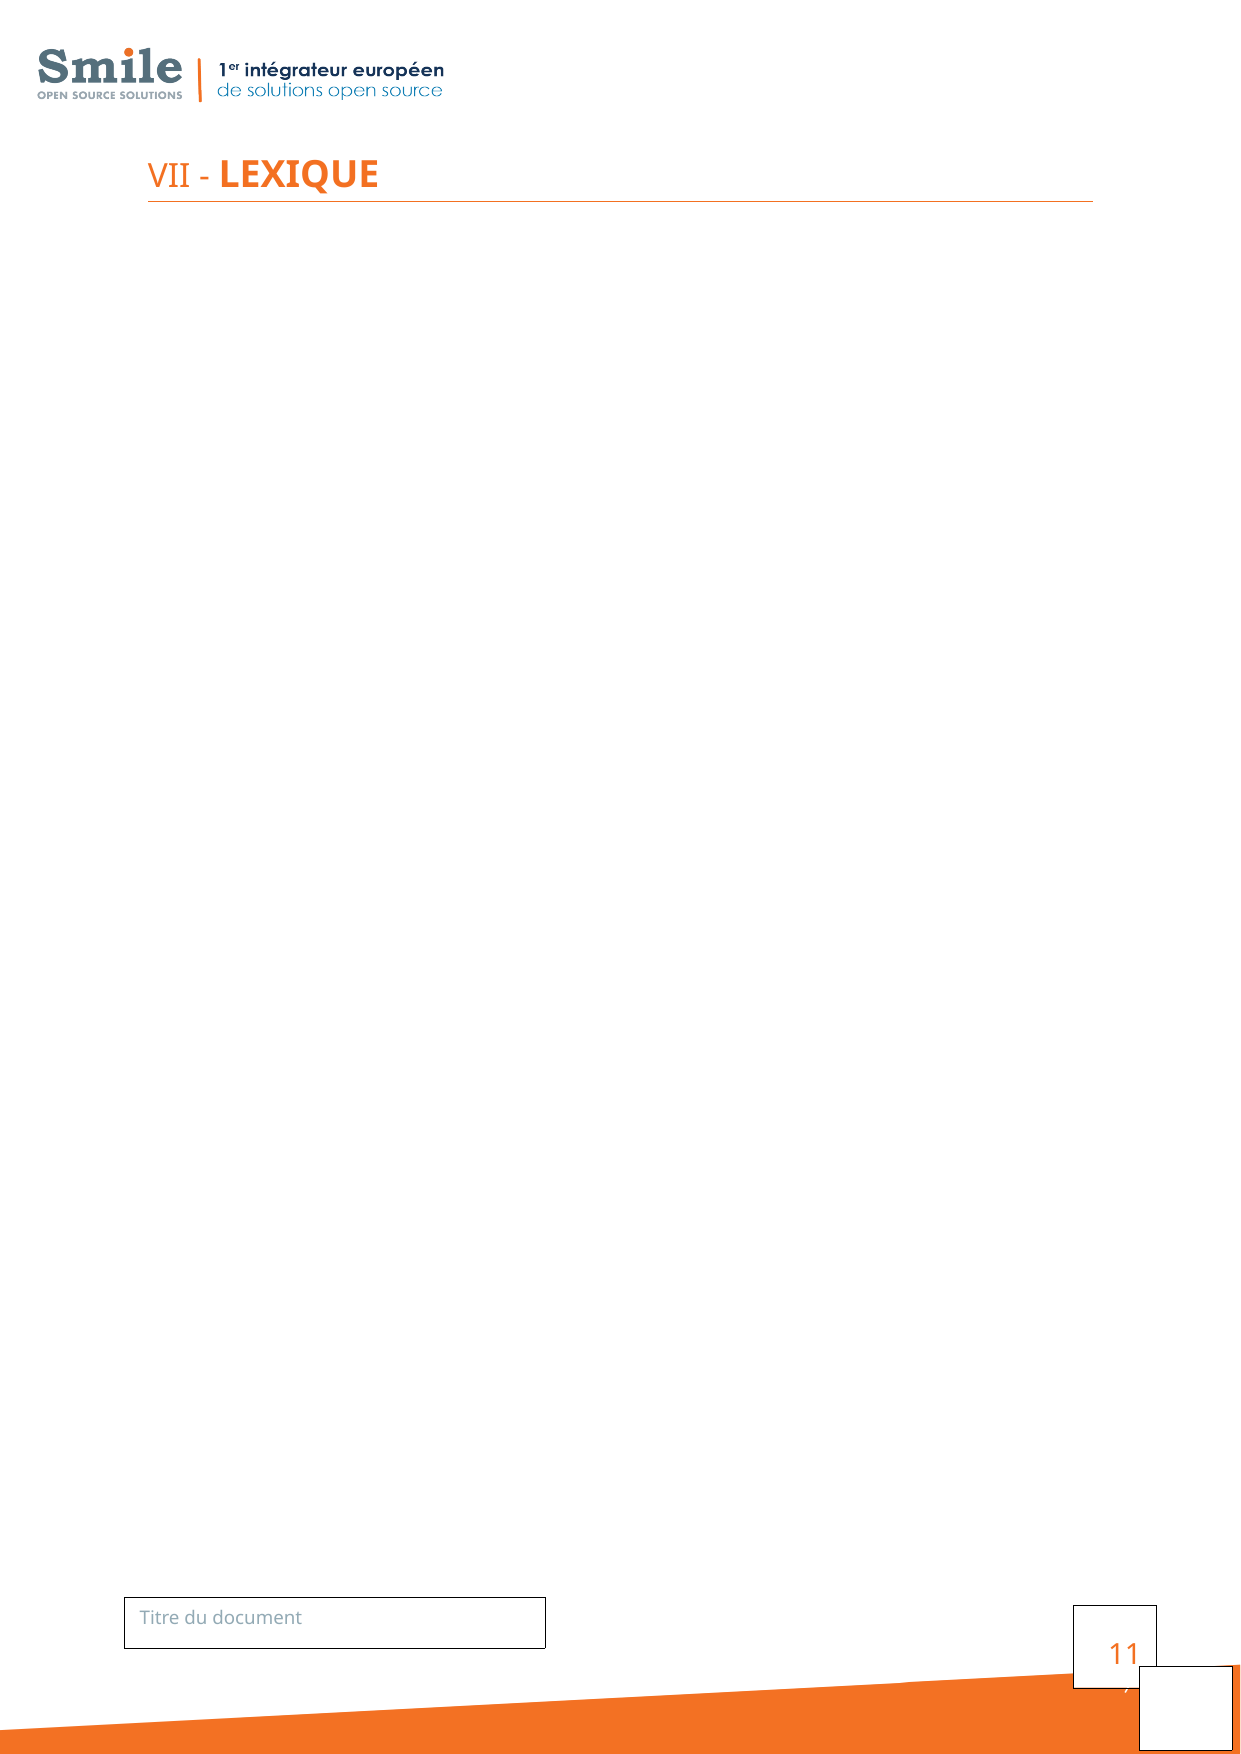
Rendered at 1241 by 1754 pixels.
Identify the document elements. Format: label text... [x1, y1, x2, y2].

picture [0, 5, 1241, 146]
subtitle Lexique [148, 148, 1093, 201]
picture [0, 1611, 1241, 1754]
list 15 [1154, 1674, 1217, 1708]
subtitle [1140, 1667, 1232, 1750]
